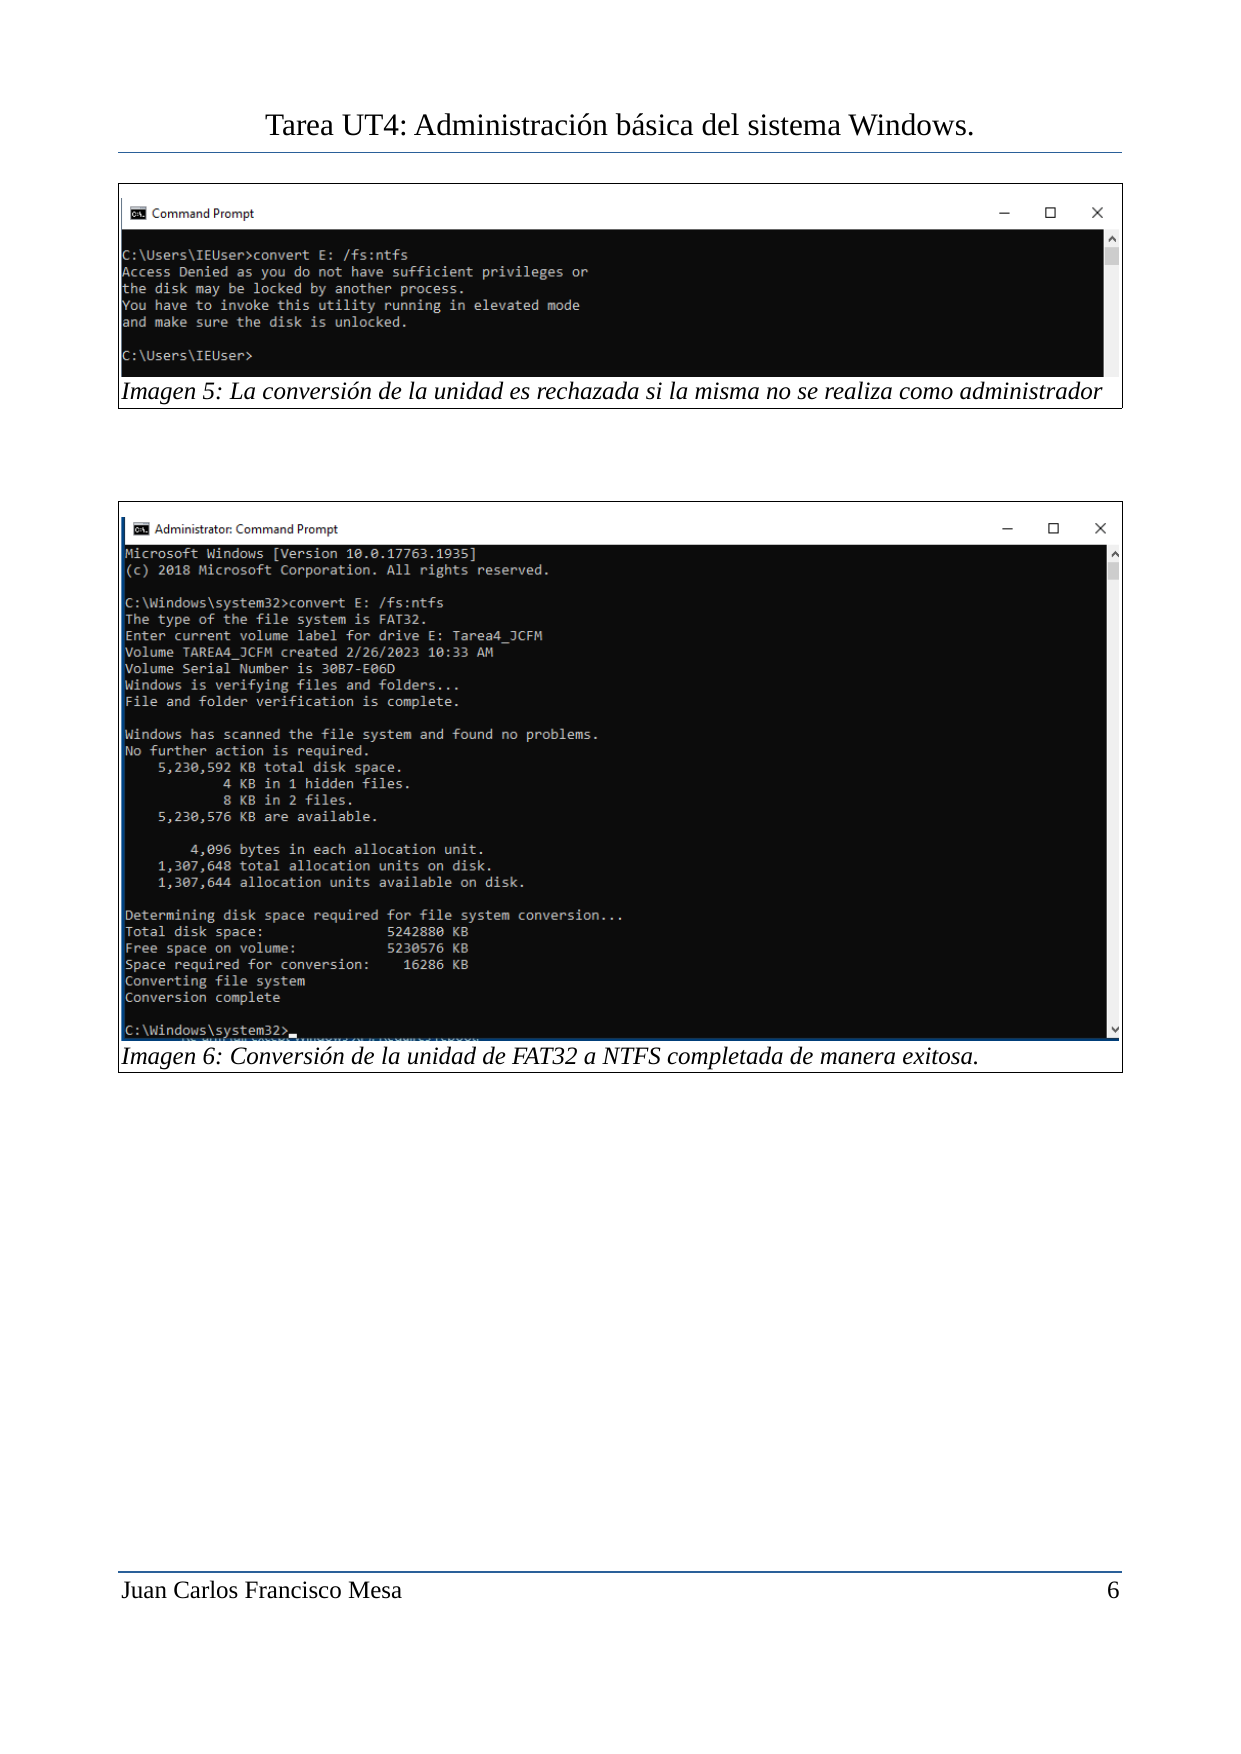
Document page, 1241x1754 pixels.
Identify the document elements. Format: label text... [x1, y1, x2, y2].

text Imagen 5: La conversión de la unidad es rechazada si la misma no se realiza como administrador [121, 377, 1119, 405]
text Imagen 6: Conversión de la unidad de FAT32 a NTFS completada de manera exitosa. [121, 1041, 1119, 1069]
picture [121, 517, 1119, 1041]
picture [121, 198, 1119, 377]
